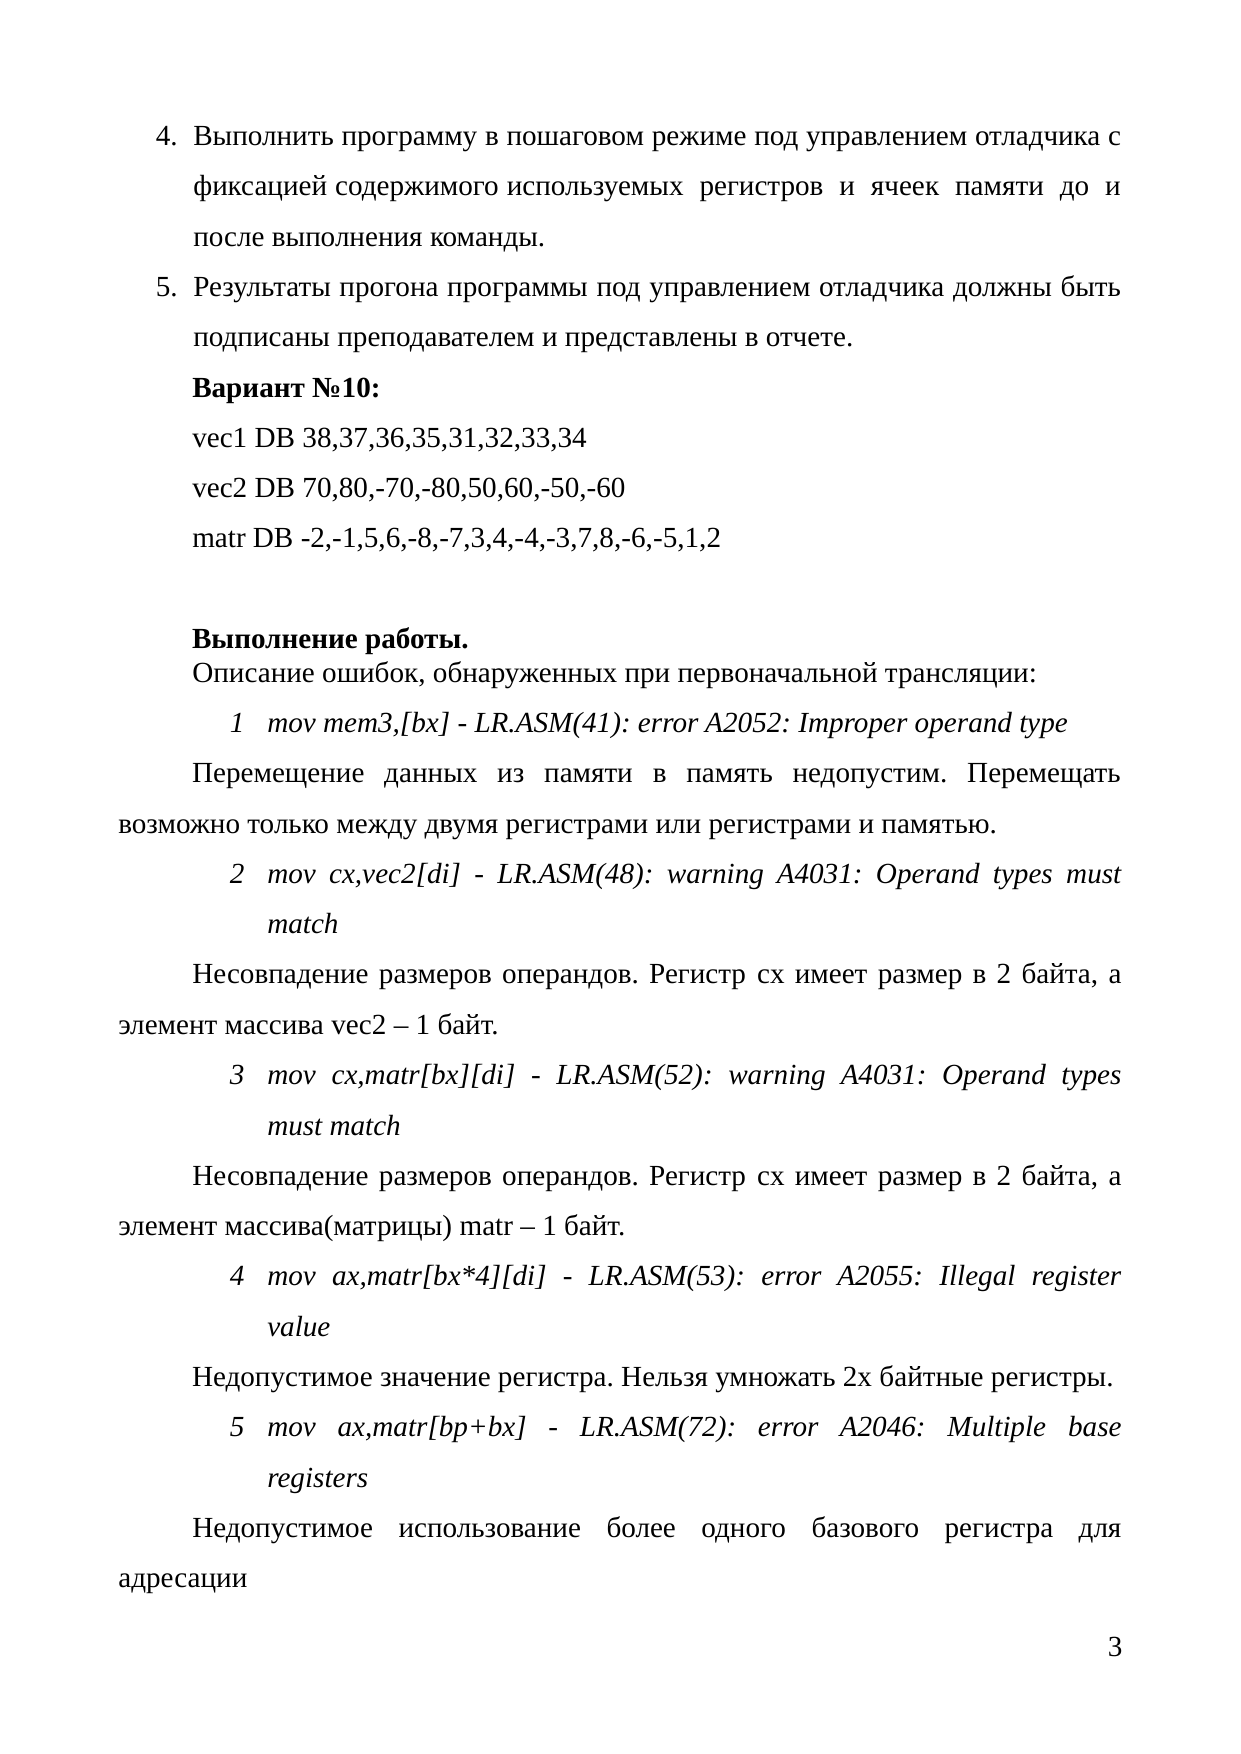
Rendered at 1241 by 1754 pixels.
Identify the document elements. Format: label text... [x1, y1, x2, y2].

list Результаты прогона программы под управлением отладчика должны быть подписаны преподавателем и представлены в отчете. [156, 269, 1122, 353]
text Несовпадение размеров операндов. Регистр cx имеет размер в 2 байта, а элемент массива vec2 – 1 байт. [118, 957, 1122, 1041]
list mov mem3,[bx] - LR.ASM(41): error A2052: Improper operand type [229, 705, 1122, 739]
text Недопустимое значение регистра. Нельзя умножать 2х байтные регистры. [118, 1359, 1122, 1393]
text Вариант №10: [192, 370, 1122, 403]
text matr DB -2,-1,5,6,-8,-7,3,4,-4,-3,7,8,-6,-5,1,2 [118, 521, 1122, 554]
text vec2 DB 70,80,-70,-80,50,60,-50,-60 [118, 470, 1122, 504]
list mov cx,matr[bx][di] - LR.ASM(52): warning A4031: Operand types must match [229, 1057, 1122, 1141]
text Перемещение данных из памяти в память недопустим. Перемещать возможно только между двумя регистрами или регистрами и памятью. [118, 755, 1122, 839]
text Недопустимое использование более одного базового регистра для адресации [118, 1510, 1122, 1594]
subtitle Выполнение работы. [118, 621, 1122, 655]
list Выполнить программу в пошаговом режиме под управлением отладчика с фиксацией содержимого используемых регистров и ячеек памяти до и после выполнения команды. [156, 118, 1122, 252]
text Описание ошибок, обнаруженных при первоначальной трансляции: [118, 655, 1122, 688]
text vec1 DB 38,37,36,35,31,32,33,34 [118, 420, 1122, 453]
list mov cx,vec2[di] - LR.ASM(48): warning A4031: Operand types must match [229, 856, 1122, 940]
list mov ax,matr[bx*4][di] - LR.ASM(53): error A2055: Illegal register value [229, 1258, 1122, 1342]
text Несовпадение размеров операндов. Регистр cx имеет размер в 2 байта, а элемент массива(матрицы) matr – 1 байт. [118, 1158, 1122, 1242]
list mov ax,matr[bp+bx] - LR.ASM(72): error A2046: Multiple base registers [229, 1409, 1122, 1493]
